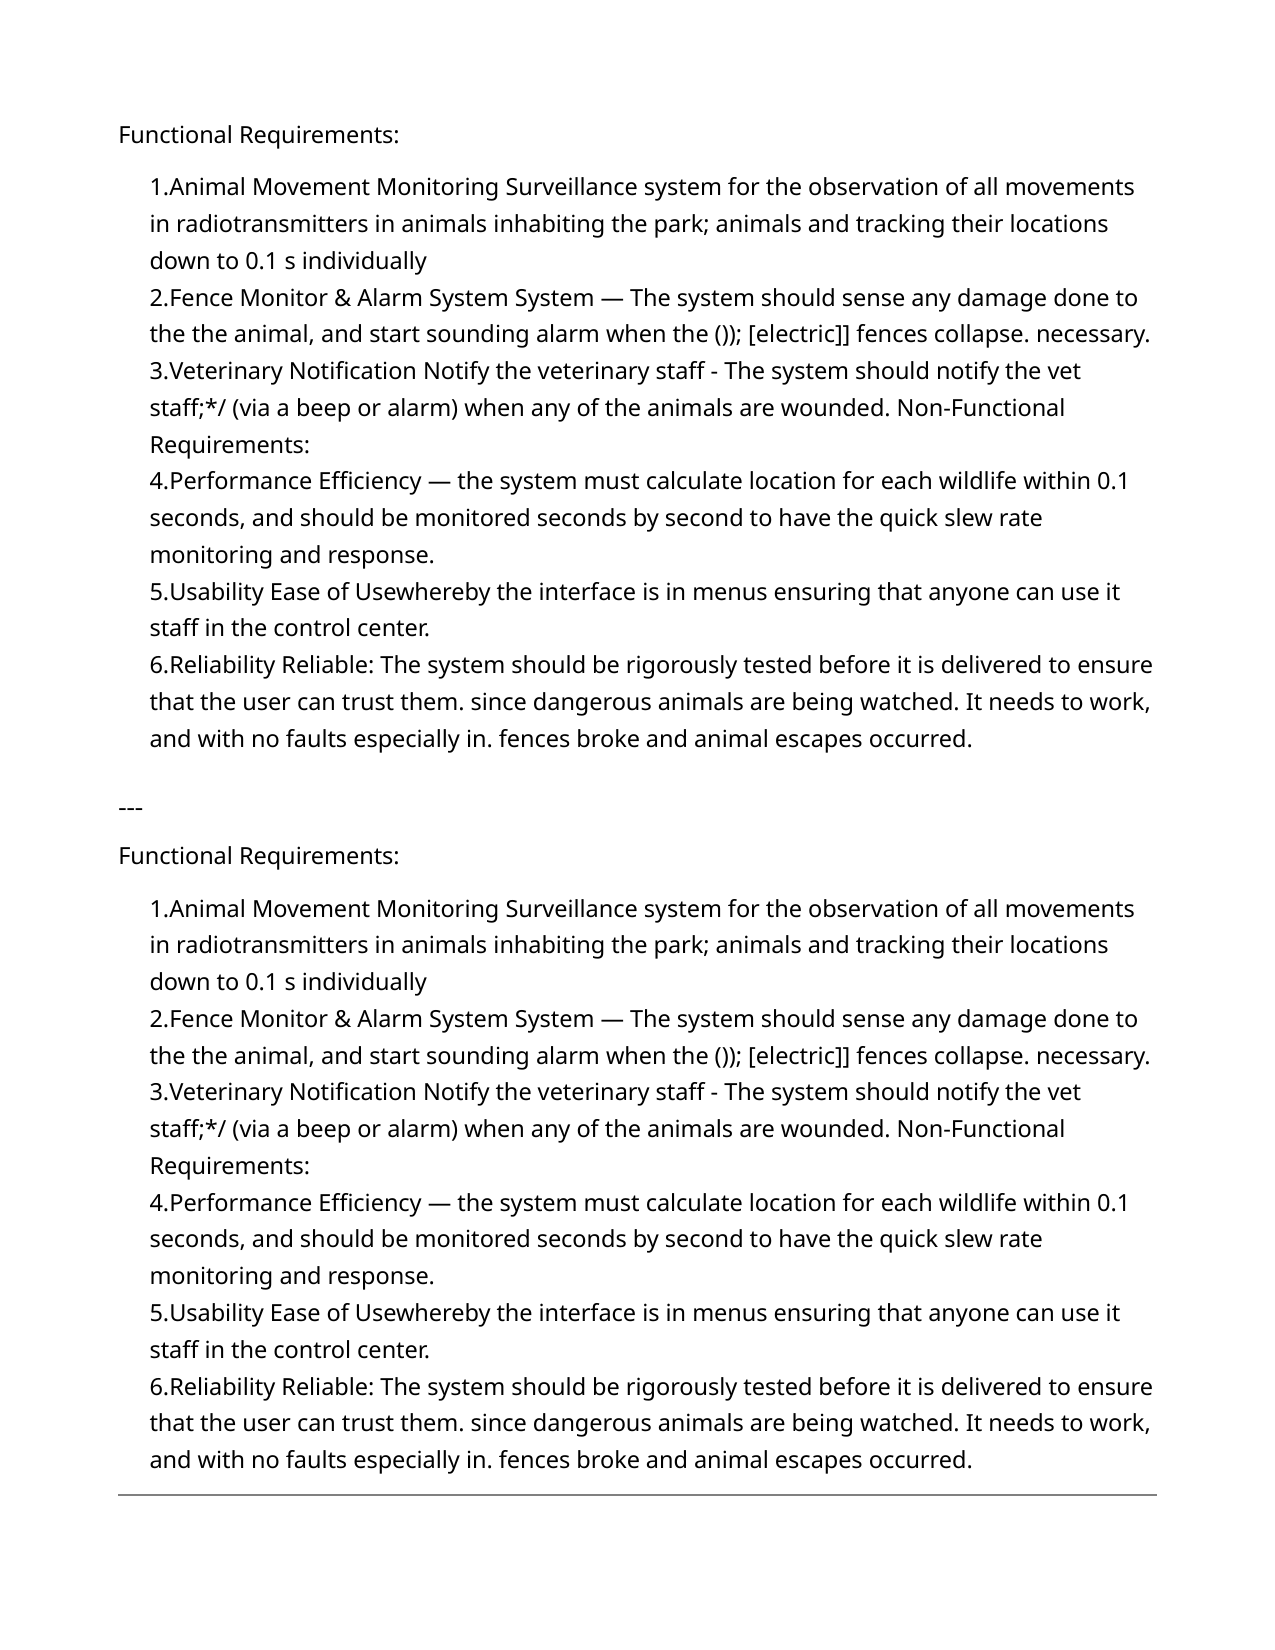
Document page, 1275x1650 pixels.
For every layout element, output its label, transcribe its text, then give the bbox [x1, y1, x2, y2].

list Reliability Reliable: The system should be rigorously tested before it is delivered to ensure that the user can trust them. since dangerous animals are being watched. It needs to work, and with no faults especially in. fences broke and animal escapes occurred. [149, 648, 1157, 754]
list Performance Efficiency — the system must calculate location for each wildlife within 0.1 seconds, and should be monitored seconds by second to have the quick slew rate monitoring and response. [149, 465, 1157, 570]
list Veterinary Notification Notify the veterinary staff - The system should notify the vet staff;*/ (via a beep or alarm) when any of the animals are wounded. Non-Functional Requirements: [149, 354, 1157, 460]
list Usability Ease of Usewhereby the interface is in menus ensuring that anyone can use it staff in the control center. [149, 575, 1157, 644]
list Veterinary Notification Notify the veterinary staff - The system should notify the vet staff;*/ (via a beep or alarm) when any of the animals are wounded. Non-Functional Requirements: [149, 1076, 1157, 1181]
list Performance Efficiency — the system must calculate location for each wildlife within 0.1 seconds, and should be monitored seconds by second to have the quick slew rate monitoring and response. [149, 1186, 1157, 1292]
list Animal Movement Monitoring Surveillance system for the observation of all movements in radiotransmitters in animals inhabiting the park; animals and tracking their locations down to 0.1 s individually [149, 892, 1157, 997]
list Animal Movement Monitoring Surveillance system for the observation of all movements in radiotransmitters in animals inhabiting the park; animals and tracking their locations down to 0.1 s individually [149, 171, 1157, 276]
list Fence Monitor & Alarm System System — The system should sense any damage done to the the animal, and start sounding alarm when the ()); [electric]] fences collapse. necessary. [149, 281, 1157, 349]
text --- [118, 759, 1157, 821]
list Reliability Reliable: The system should be rigorously tested before it is delivered to ensure that the user can trust them. since dangerous animals are being watched. It needs to work, and with no faults especially in. fences broke and animal escapes occurred. [149, 1370, 1157, 1475]
list Fence Monitor & Alarm System System — The system should sense any damage done to the the animal, and start sounding alarm when the ()); [electric]] fences collapse. necessary. [149, 1002, 1157, 1071]
text Functional Requirements: [118, 839, 1157, 871]
list Usability Ease of Usewhereby the interface is in menus ensuring that anyone can use it staff in the control center. [149, 1296, 1157, 1365]
text Functional Requirements: [118, 118, 1157, 150]
